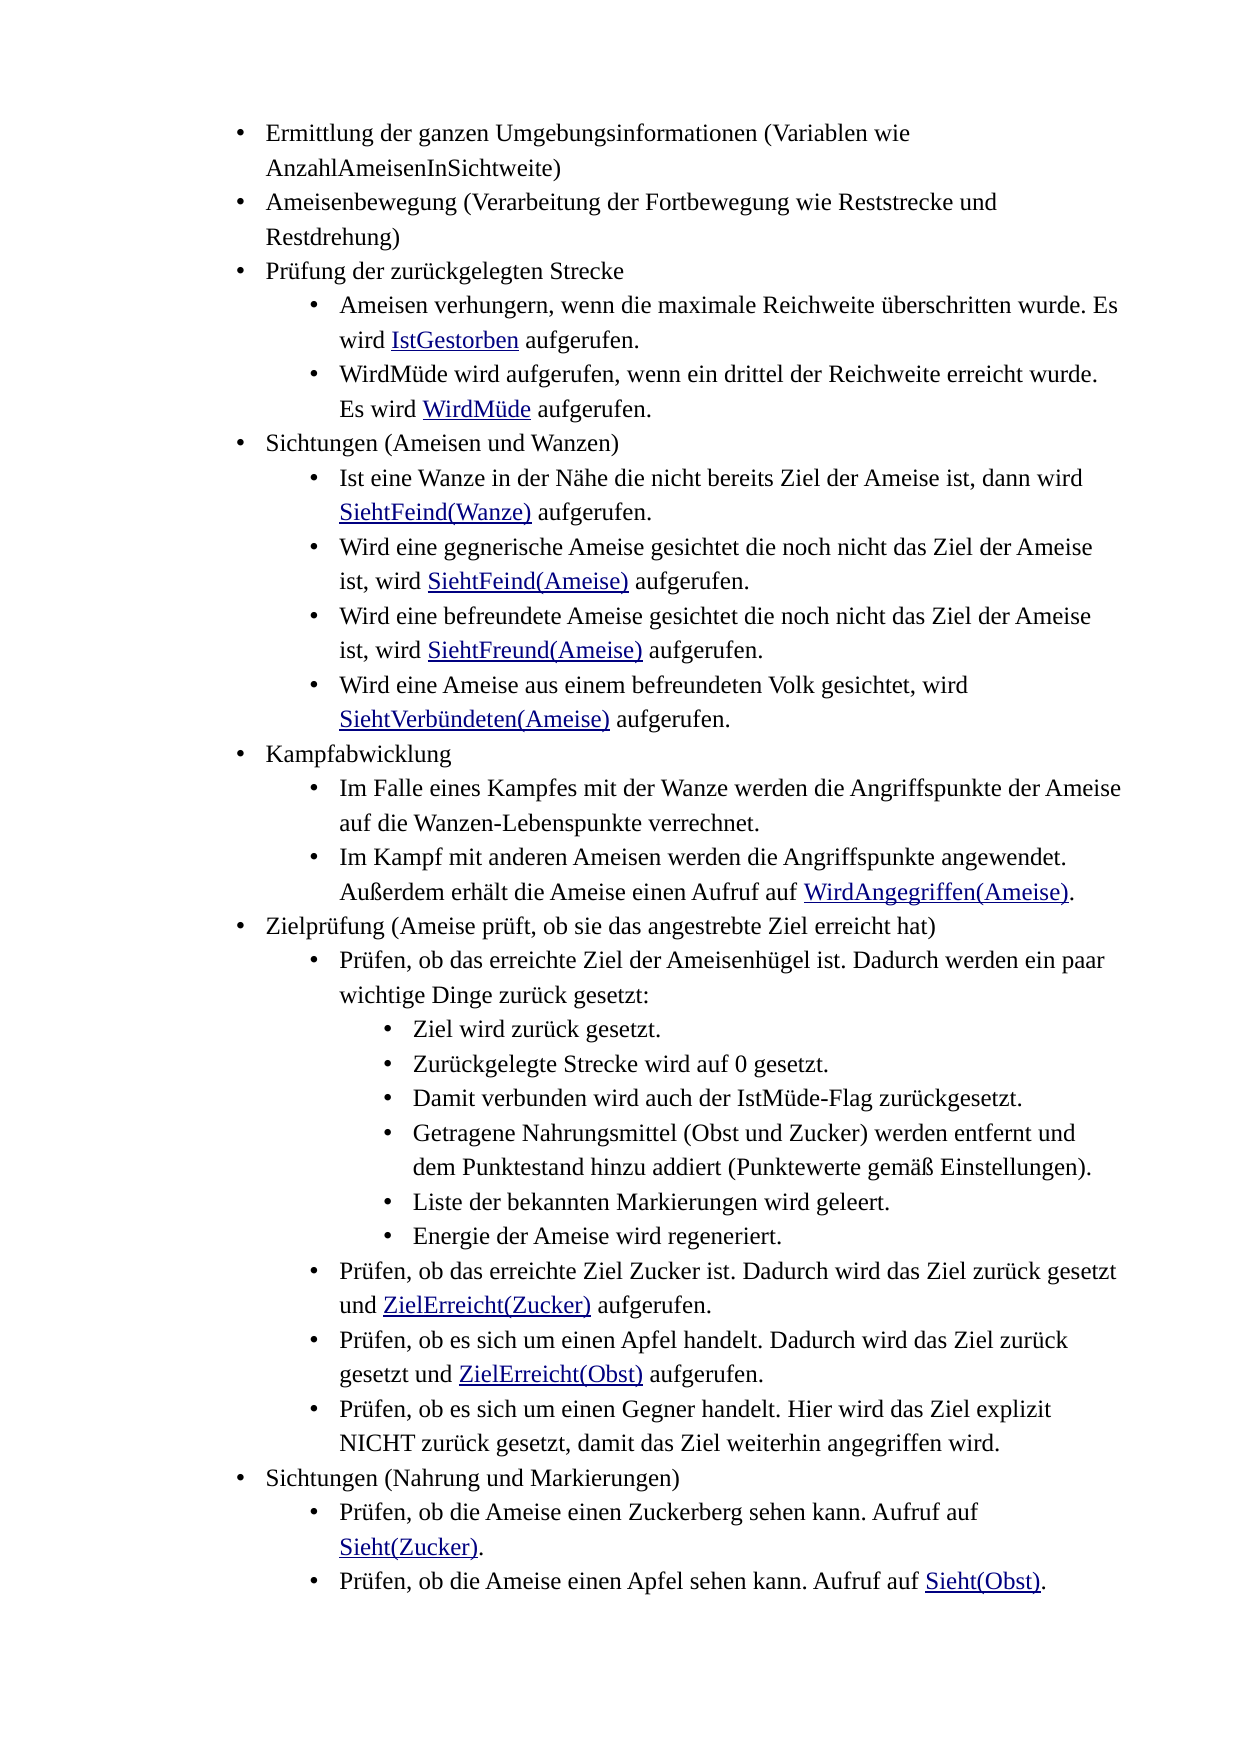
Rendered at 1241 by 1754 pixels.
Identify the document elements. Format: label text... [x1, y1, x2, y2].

list Prüfung der zurückgelegten Strecke [236, 256, 1122, 285]
list Sichtungen (Ameisen und Wanzen) [236, 428, 1122, 457]
list Ermittlung der ganzen Umgebungsinformationen (Variablen wie AnzahlAmeisenInSichtweite) [236, 118, 1122, 181]
list Prüfen, ob das erreichte Ziel der Ameisenhügel ist. Dadurch werden ein paar wichtige Dinge zurück gesetzt: [309, 946, 1122, 1009]
list Liste der bekannten Markierungen wird geleert. [383, 1187, 1122, 1216]
list Wird eine Ameise aus einem befreundeten Volk gesichtet, wird SiehtVerbündeten(Ameise) aufgerufen. [309, 670, 1122, 733]
list Prüfen, ob die Ameise einen Apfel sehen kann. Aufruf auf Sieht(Obst). [309, 1566, 1122, 1595]
list Kampfabwicklung [236, 739, 1122, 767]
list Prüfen, ob das erreichte Ziel Zucker ist. Dadurch wird das Ziel zurück gesetzt und ZielErreicht(Zucker) aufgerufen. [309, 1256, 1122, 1319]
list Wird eine befreundete Ameise gesichtet die noch nicht das Ziel der Ameise ist, wird SiehtFreund(Ameise) aufgerufen. [309, 601, 1122, 664]
list Prüfen, ob die Ameise einen Zuckerberg sehen kann. Aufruf auf Sieht(Zucker). [309, 1497, 1122, 1561]
list Prüfen, ob es sich um einen Apfel handelt. Dadurch wird das Ziel zurück gesetzt und ZielErreicht(Obst) aufgerufen. [309, 1325, 1122, 1388]
list Getragene Nahrungsmittel (Obst und Zucker) werden entfernt und dem Punktestand hinzu addiert (Punktewerte gemäß Einstellungen). [383, 1118, 1122, 1181]
list Ameisen verhungern, wenn die maximale Reichweite überschritten wurde. Es wird IstGestorben aufgerufen. [309, 291, 1122, 354]
list Prüfen, ob es sich um einen Gegner handelt. Hier wird das Ziel explizit NICHT zurück gesetzt, damit das Ziel weiterhin angegriffen wird. [309, 1394, 1122, 1457]
list Im Falle eines Kampfes mit der Wanze werden die Angriffspunkte der Ameise auf die Wanzen-Lebenspunkte verrechnet. [309, 773, 1122, 836]
list Im Kampf mit anderen Ameisen werden die Angriffspunkte angewendet. Außerdem erhält die Ameise einen Aufruf auf WirdAngegriffen(Ameise). [309, 842, 1122, 905]
list Zurückgelegte Strecke wird auf 0 gesetzt. [383, 1049, 1122, 1078]
list Sichtungen (Nahrung und Markierungen) [236, 1463, 1122, 1492]
list Zielprüfung (Ameise prüft, ob sie das angestrebte Ziel erreicht hat) [236, 911, 1122, 940]
list WirdMüde wird aufgerufen, wenn ein drittel der Reichweite erreicht wurde. Es wird WirdMüde aufgerufen. [309, 359, 1122, 423]
list Ziel wird zurück gesetzt. [383, 1014, 1122, 1043]
list Wird eine gegnerische Ameise gesichtet die noch nicht das Ziel der Ameise ist, wird SiehtFeind(Ameise) aufgerufen. [309, 532, 1122, 595]
list Ist eine Wanze in der Nähe die nicht bereits Ziel der Ameise ist, dann wird SiehtFeind(Wanze) aufgerufen. [309, 463, 1122, 526]
list Ameisenbewegung (Verarbeitung der Fortbewegung wie Reststrecke und Restdrehung) [236, 187, 1122, 250]
list Damit verbunden wird auch der IstMüde-Flag zurückgesetzt. [383, 1083, 1122, 1112]
list Energie der Ameise wird regeneriert. [383, 1221, 1122, 1250]
